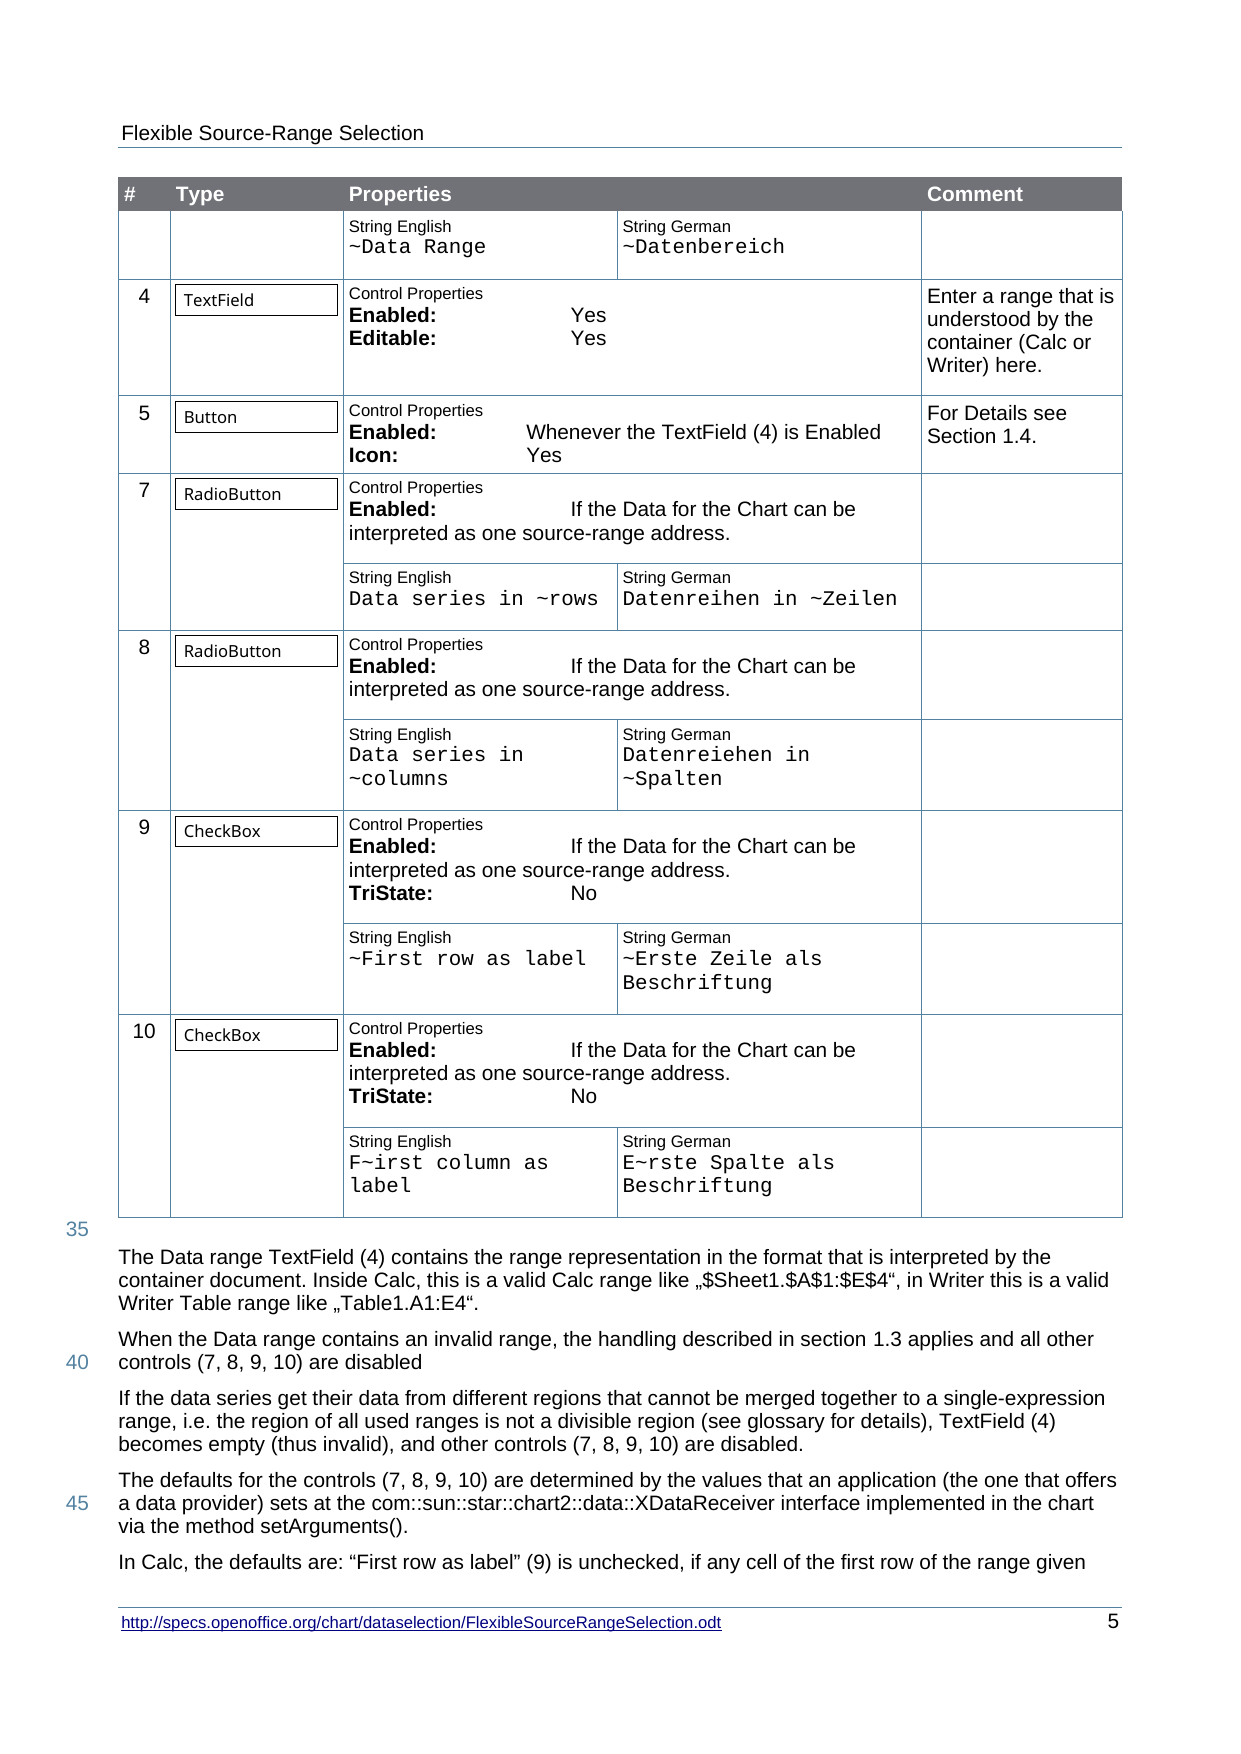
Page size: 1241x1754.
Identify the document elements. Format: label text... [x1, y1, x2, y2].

table_cell String English ~Data Range [344, 211, 617, 278]
table_cell [922, 211, 1122, 278]
table_cell String German ~Datenbereich [618, 211, 921, 278]
table_header [922, 631, 1122, 719]
table_cell [171, 474, 343, 629]
table_cell [171, 631, 343, 810]
table_cell For Details see Section 1.4. [922, 396, 1122, 473]
text The defaults for the controls (7, 8, 9, 10) are determined by the values that an application (the one that offers a data provider) sets at the com::sun::star::chart2::data::XDataReceiver interface implemented in the chart via the method setArguments(). [118, 1468, 1122, 1538]
table_cell [171, 811, 343, 1013]
table_cell 9 [119, 811, 170, 1013]
table_cell [922, 564, 1122, 629]
table_cell 5 [119, 396, 170, 473]
table_cell String German E~rste Spalte als Beschriftung [618, 1128, 921, 1217]
table_header [922, 811, 1122, 923]
table_header Type [170, 177, 343, 211]
table_cell String German Datenreihen in ~Zeilen [618, 564, 921, 629]
table_header Control Properties Enabled: If the Data for the Chart can be interpreted as one source-range address. [344, 631, 921, 719]
text When the Data range contains an invalid range, the handling described in section 1.3 applies and all other controls (7, 8, 9, 10) are disabled [118, 1327, 1122, 1374]
table_cell Control Properties Enabled: Yes Editable: Yes [344, 280, 921, 395]
table_cell 8 [119, 631, 170, 810]
table_header [922, 474, 1122, 562]
text If the data series get their data from different regions that cannot be merged together to a single-expression range, i.e. the region of all used ranges is not a divisible region (see glossary for details), TextField (4) becomes empty (thus invalid), and other controls (7, 8, 9, 10) are disabled. [118, 1386, 1122, 1456]
table_cell [119, 211, 170, 278]
table_cell [922, 924, 1122, 1013]
table_header Comment [921, 177, 1122, 211]
table_cell [922, 1128, 1122, 1217]
table_cell String English F~irst column as label [344, 1128, 617, 1217]
table_header Control Properties Enabled: If the Data for the Chart can be interpreted as one source-range address. TriState: No [344, 811, 921, 923]
table_cell [922, 720, 1122, 810]
table_header Control Properties Enabled: If the Data for the Chart can be interpreted as one source-range address. TriState: No [344, 1015, 921, 1127]
table_cell 10 [119, 1015, 170, 1217]
table_header Control Properties Enabled: If the Data for the Chart can be interpreted as one source-range address. [344, 474, 921, 562]
table_cell Control Properties Enabled: Whenever the TextField (4) is Enabled Icon: Yes [344, 396, 921, 473]
text In Calc, the defaults are: “First row as label” (9) is unchecked, if any cell of the first row of the range given [118, 1551, 1122, 1574]
table_cell String English Data series in ~rows [344, 564, 617, 629]
table_cell String English Data series in ~columns [344, 720, 617, 810]
table_cell String German ~Erste Zeile als Beschriftung [618, 924, 921, 1013]
table_cell 4 [119, 280, 170, 395]
table_cell 7 [119, 474, 170, 629]
table_header # [118, 177, 170, 211]
table_header [922, 1015, 1122, 1127]
text The Data range TextField (4) contains the range representation in the format that is interpreted by the container document. Inside Calc, this is a valid Calc range like „$Sheet1.$A$1:$E$4“, in Writer this is a valid Writer Table range like „Table1.A1:E4“. [118, 1245, 1122, 1315]
table_cell [171, 280, 343, 395]
table_cell String English ~First row as label [344, 924, 617, 1013]
table_cell Enter a range that is understood by the container (Calc or Writer) here. [922, 280, 1122, 395]
table_header Properties [343, 177, 921, 211]
table_cell [171, 211, 343, 278]
table_cell [171, 1015, 343, 1217]
table_cell String German Datenreiehen in ~Spalten [618, 720, 921, 810]
table_cell [171, 396, 343, 473]
